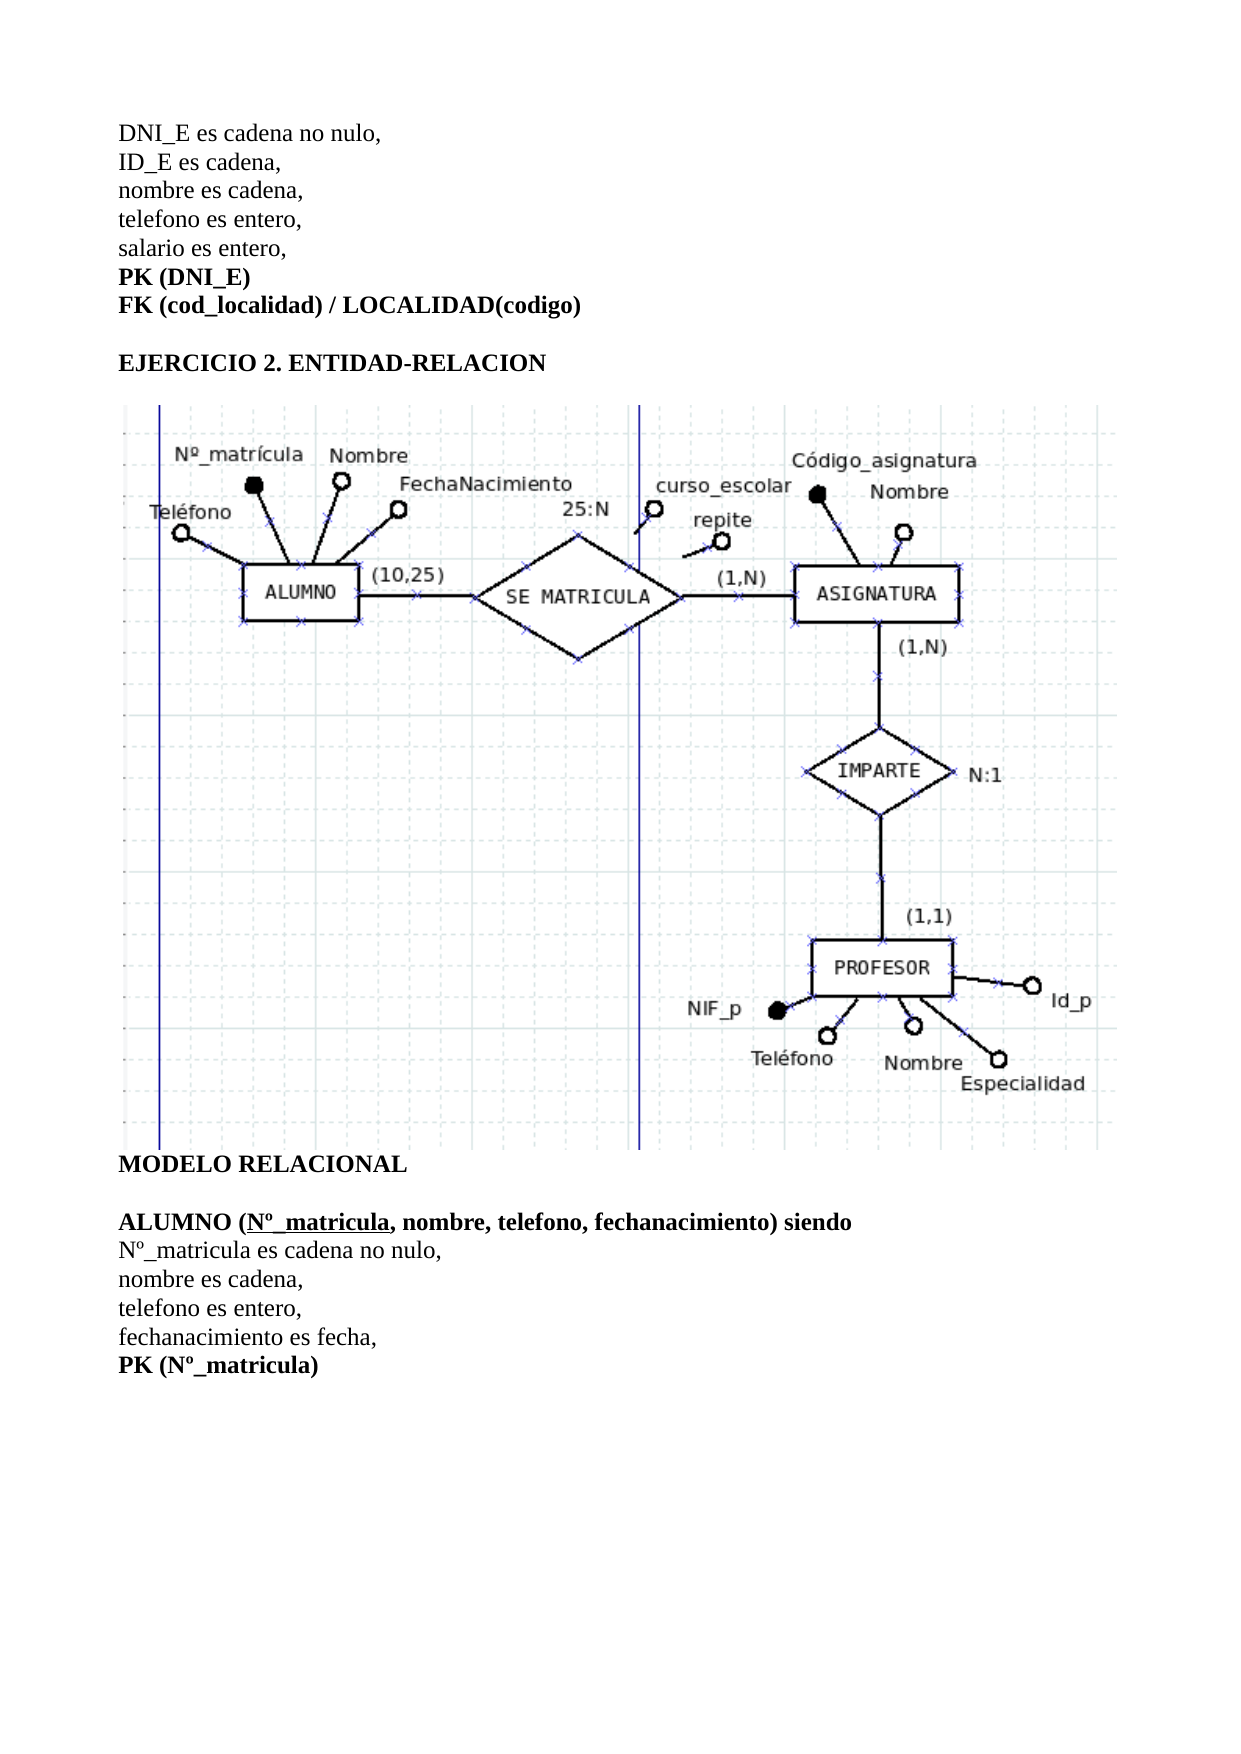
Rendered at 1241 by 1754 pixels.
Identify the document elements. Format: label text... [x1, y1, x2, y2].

text EJERCICIO 2. ENTIDAD-RELACION [118, 348, 1122, 377]
text FK (cod_localidad) / LOCALIDAD(codigo) [118, 291, 1122, 319]
text ALUMNO (Nº_matricula, nombre, telefono, fechanacimiento) siendo [118, 1207, 1122, 1236]
text fechanacimiento es fecha, [118, 1322, 1122, 1351]
text salario es entero, [118, 233, 1122, 262]
text telefono es entero, [118, 1293, 1122, 1322]
text nombre es cadena, [118, 176, 1122, 204]
text PK (DNI_E) [118, 262, 1122, 291]
text ID_E es cadena, [118, 147, 1122, 176]
picture [123, 405, 1117, 1150]
text Nº_matricula es cadena no nulo, [118, 1236, 1122, 1264]
text DNI_E es cadena no nulo, [118, 118, 1122, 147]
text PK (Nº_matricula) [118, 1351, 1122, 1379]
text nombre es cadena, [118, 1264, 1122, 1293]
text telefono es entero, [118, 204, 1122, 233]
text MODELO RELACIONAL [118, 492, 1122, 1178]
